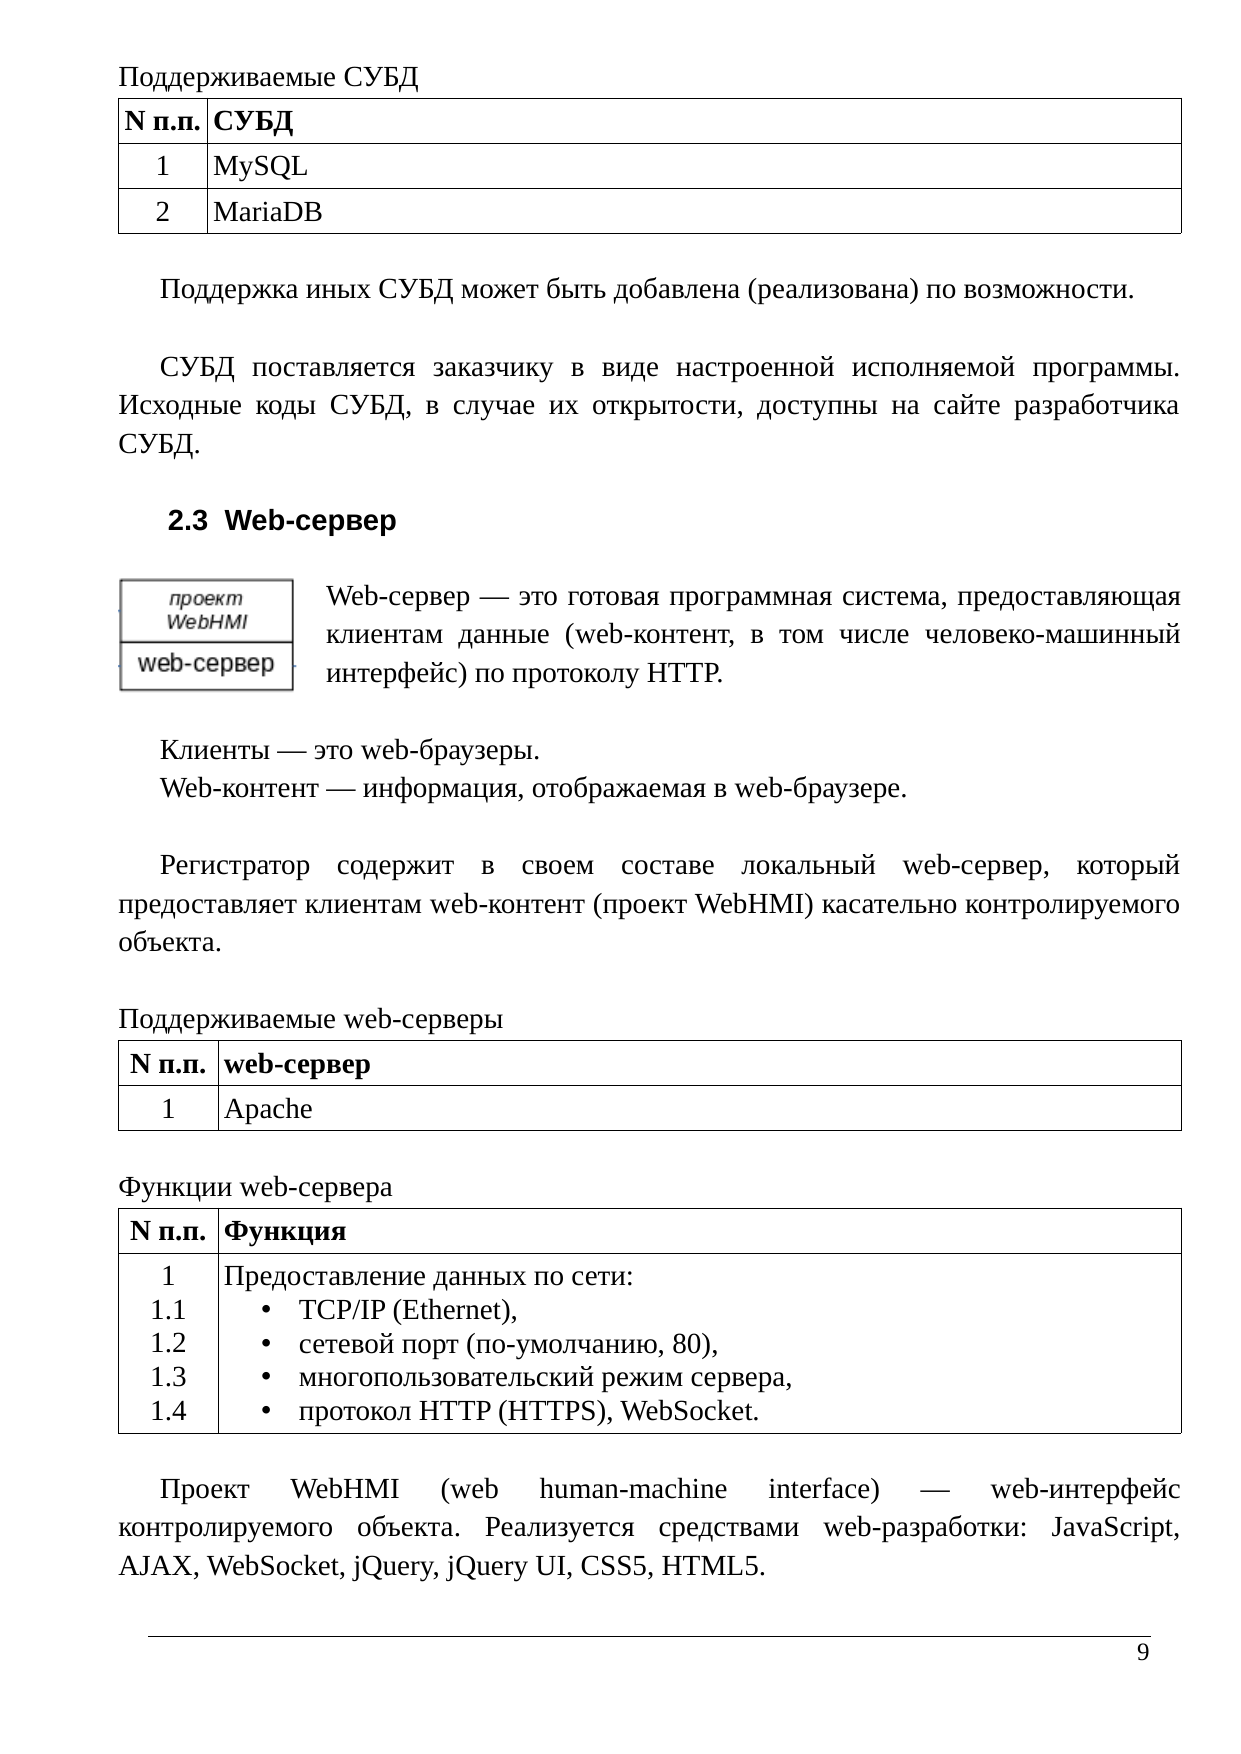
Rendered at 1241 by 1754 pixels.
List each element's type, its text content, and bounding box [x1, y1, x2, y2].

picture [118, 577, 297, 694]
table_cell 1 [119, 144, 207, 188]
table_cell 1 [119, 1086, 218, 1130]
subtitle Web-сервер [118, 503, 1181, 536]
table_cell MariaDB [208, 189, 1181, 233]
table_header СУБД [208, 99, 1181, 143]
table_cell Apache [219, 1086, 1181, 1130]
table_cell MySQL [208, 144, 1181, 188]
table_cell Предоставление данных по сети: TCP/IP (Ethernet), сетевой порт (по-умолчанию, 80), многопользовательский режим сервера, протокол HTTP (HTTPS), WebSocket. [219, 1254, 1181, 1432]
text Регистратор содержит в своем составе локальный web-сервер, который предоставляет клиентам web-контент (проект WebHMI) касательно контролируемого объекта. [118, 847, 1181, 958]
text Поддерживаемые web-серверы [118, 1002, 1181, 1035]
text Web-сервер — это готовая программная система, предоставляющая клиентам данные (web-контент, в том числе человеко-машинный интерфейс) по протоколу HTTP. [297, 578, 1181, 688]
table_header N п.п. [119, 1209, 218, 1253]
table_header web-сервер [219, 1041, 1181, 1085]
text Поддержка иных СУБД может быть добавлена (реализована) по возможности. [118, 272, 1181, 305]
text Клиенты — это web-браузеры. [118, 732, 1181, 765]
text СУБД поставляется заказчику в виде настроенной исполняемой программы. Исходные коды СУБД, в случае их открытости, доступны на сайте разработчика СУБД. [118, 349, 1181, 459]
text Проект WebHMI (web human-machine interface) — web-интерфейс контролируемого объекта. Реализуется средствами web-разработки: JavaScript, AJAX, WebSocket, jQuery, jQuery UI, CSS5, HTML5. [118, 1471, 1181, 1582]
table_cell 1 1.1 1.2 1.3 1.4 [119, 1254, 218, 1432]
table_header Функция [219, 1209, 1181, 1253]
text Web-контент — информация, отображаемая в web-браузере. [118, 770, 1181, 804]
text Функции web-сервера [118, 1169, 1181, 1203]
table_header N п.п. [119, 99, 207, 143]
table_cell 2 [119, 189, 207, 233]
text Поддерживаемые СУБД [118, 59, 1181, 93]
table_header N п.п. [119, 1041, 218, 1085]
